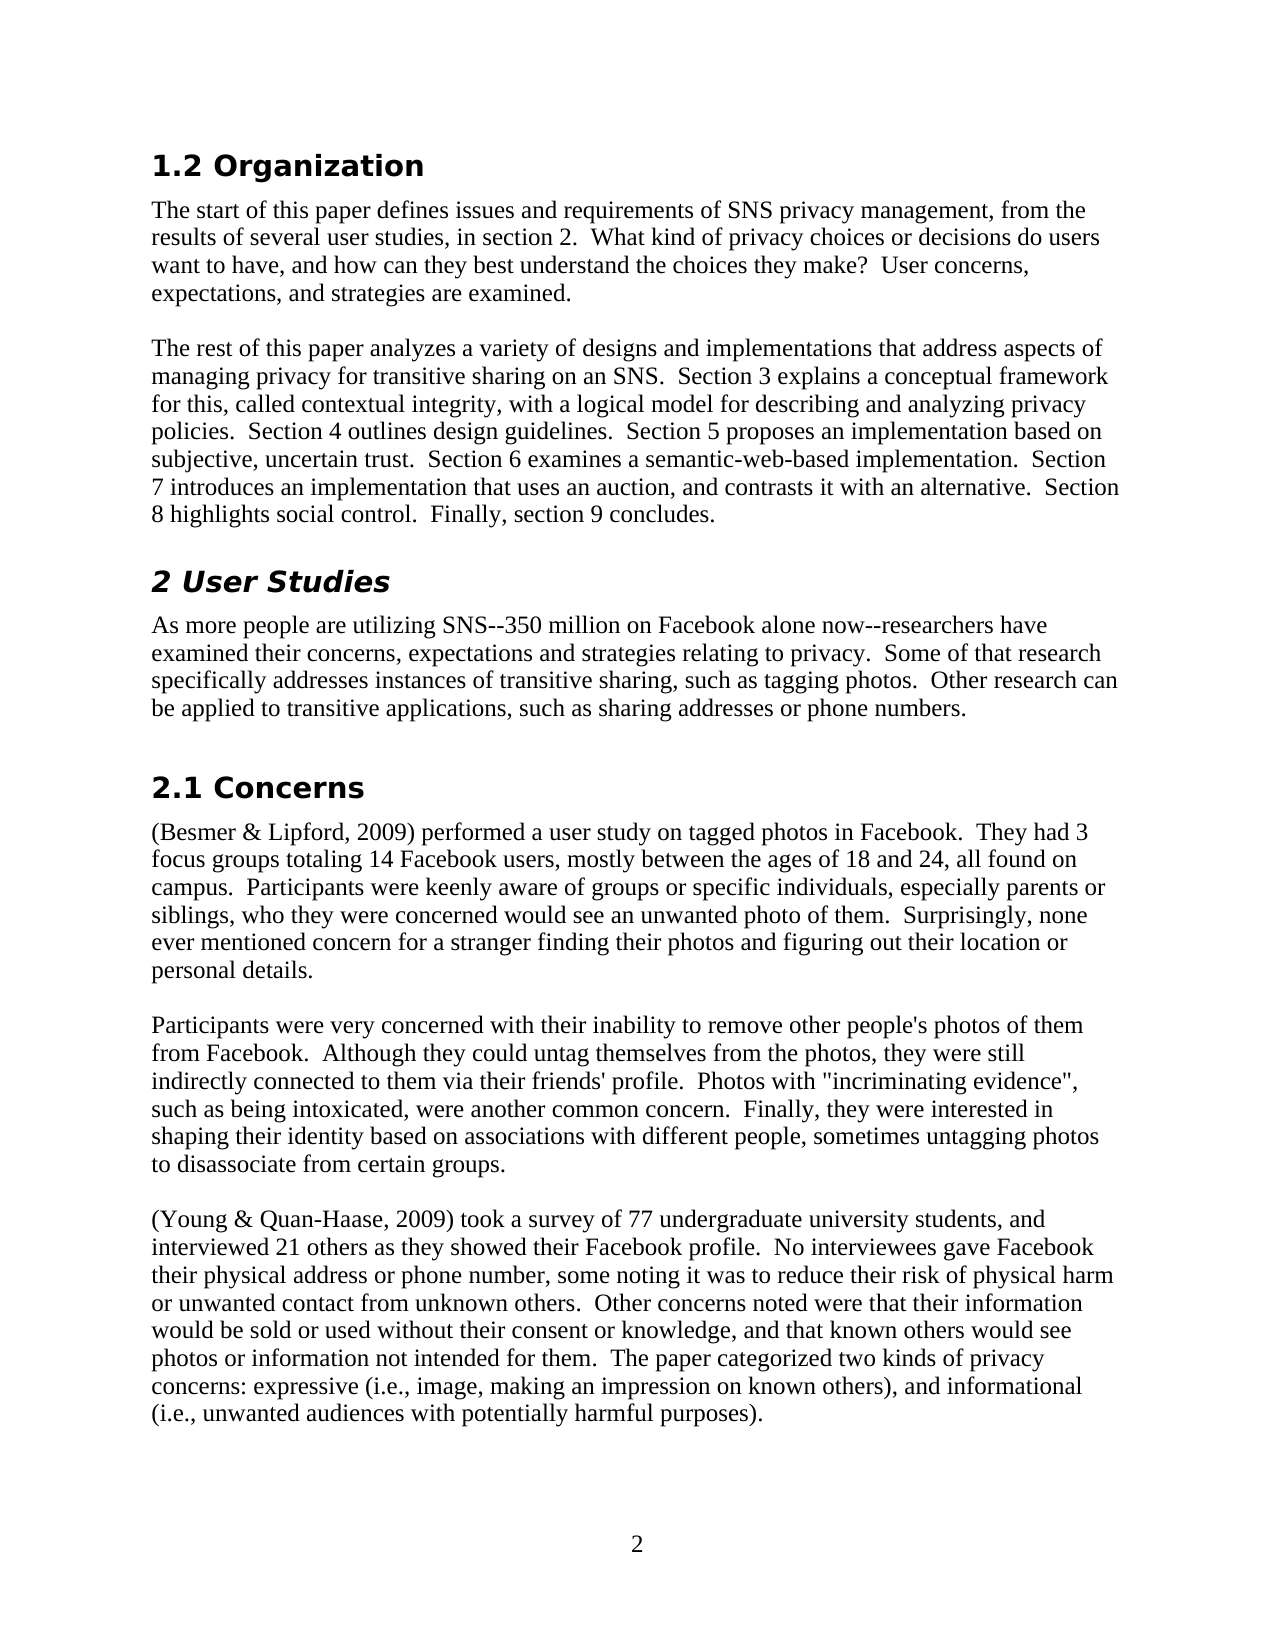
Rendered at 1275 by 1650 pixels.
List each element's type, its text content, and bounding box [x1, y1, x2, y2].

text As more people are utilizing SNS--350 million on Facebook alone now--researchers have examined their concerns, expectations and strategies relating to privacy. Some of that research specifically addresses instances of transitive sharing, such as tagging photos. Other research can be applied to transitive applications, such as sharing addresses or phone numbers. [151, 611, 1123, 722]
subtitle 2.1 Concerns [151, 771, 1123, 805]
subtitle 2 User Studies [151, 565, 1123, 599]
text (Besmer & Lipford, 2009) performed a user study on tagged photos in Facebook. They had 3 focus groups totaling 14 Facebook users, mostly between the ages of 18 and 24, all found on campus. Participants were keenly aware of groups or specific individuals, especially parents or siblings, who they were concerned would see an unwanted photo of them. Surprisingly, none ever mentioned concern for a stranger finding their photos and figuring out their location or personal details. [151, 818, 1123, 984]
subtitle 1.2 Organization [151, 149, 1123, 183]
text The start of this paper defines issues and requirements of SNS privacy management, from the results of several user studies, in section 2. What kind of privacy choices or decisions do users want to have, and how can they best understand the choices they make? User concerns, expectations, and strategies are examined. [151, 196, 1123, 307]
text The rest of this paper analyzes a variety of designs and implementations that address aspects of managing privacy for transitive sharing on an SNS. Section 3 explains a conceptual framework for this, called contextual integrity, with a logical model for describing and analyzing privacy policies. Section 4 outlines design guidelines. Section 5 proposes an implementation based on subjective, uncertain trust. Section 6 examines a semantic-web-based implementation. Section 7 introduces an implementation that uses an auction, and contrasts it with an alternative. Section 8 highlights social control. Finally, section 9 concludes. [151, 334, 1123, 528]
text (Young & Quan-Haase, 2009) took a survey of 77 undergraduate university students, and interviewed 21 others as they showed their Facebook profile. No interviewees gave Facebook their physical address or phone number, some noting it was to reduce their risk of physical harm or unwanted contact from unknown others. Other concerns noted were that their information would be sold or used without their consent or knowledge, and that known others would see photos or information not intended for them. The paper categorized two kinds of privacy concerns: expressive (i.e., image, making an impression on known others), and informational (i.e., unwanted audiences with potentially harmful purposes). [151, 1206, 1123, 1427]
text Participants were very concerned with their inability to remove other people's photos of them from Facebook. Although they could untag themselves from the photos, they were still indirectly connected to them via their friends' profile. Photos with "incriminating evidence", such as being intoxicated, were another common concern. Finally, they were interested in shaping their identity based on associations with different people, sometimes untagging photos to disassociate from certain groups. [151, 1012, 1123, 1178]
